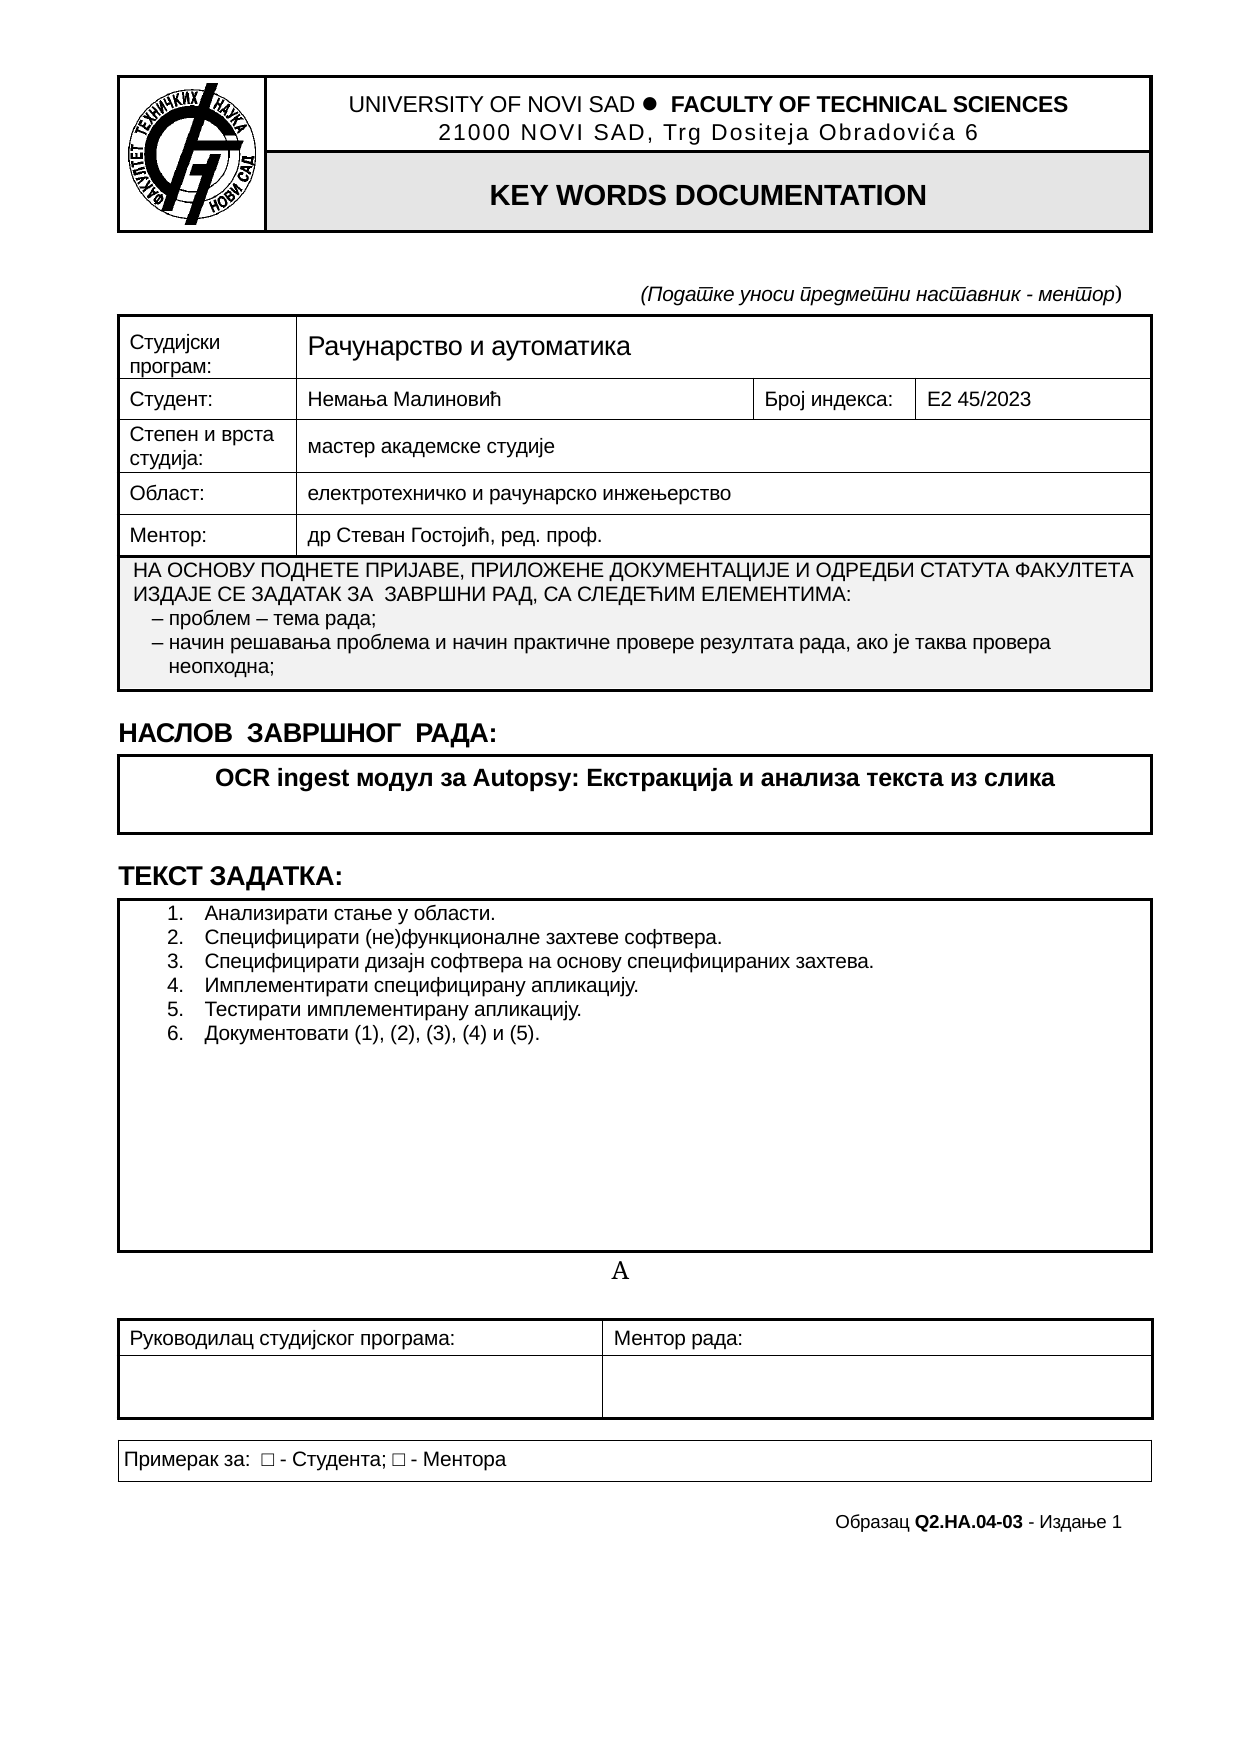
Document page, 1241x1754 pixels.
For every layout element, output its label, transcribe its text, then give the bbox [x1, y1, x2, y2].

table_cell НА ОСНОВУ ПОДНЕТЕ ПРИЈАВЕ, ПРИЛОЖЕНЕ ДОКУМЕНТАЦИЈЕ И ОДРЕДБИ СТАТУТА ФАКУЛТЕТА ИЗДАЈЕ СЕ ЗАДАТАК ЗА ЗАВРШНИ РАД, СА СЛЕДЕЋИМ ЕЛЕМЕНТИМА: – проблем – тема рада; – начин решавања проблема и начин практичне провере резултата рада, ако је таква провера неопходна; [120, 558, 1150, 688]
text Образац Q2.НА.04-03 - Издање 1 [118, 1511, 1122, 1532]
table_cell Ментор: [120, 515, 296, 555]
table_cell Немања Малиновић [297, 379, 753, 419]
table_cell [603, 1356, 1151, 1417]
table_cell Е2 45/2023 [916, 379, 1150, 419]
table_cell Област: [120, 473, 296, 513]
table_header Примерак за: □ - Студента; □ - Ментора [119, 1441, 1151, 1481]
table_header Ментор рада: [603, 1321, 1151, 1355]
table_cell Студент: [120, 379, 296, 419]
table_cell др Стеван Гостојић, ред. проф. [297, 515, 1150, 555]
text (Податке уноси предметни наставник - ментор) [118, 279, 1122, 308]
text НАСЛОВ ЗАВРШНОГ РАДА: [118, 717, 1122, 748]
table_header Анализирати стање у области. Специфицирати (не)функционалне захтеве софтвера. Специфицирати дизајн софтвера на основу специфицираних захтева. Имплементирати специфицирану апликацију. Тестирати имплементирану апликацију. Документовати (1), (2), (3), (4) и (5). [120, 901, 1150, 1250]
table_header OCR ingest модул за Autopsy: Екстракција и анализа текста из слика [120, 757, 1150, 832]
text ТЕКСТ ЗАДАТКА: [118, 860, 1122, 892]
table_cell мастер академске студије [297, 420, 1150, 472]
table_header Студијски програм: [120, 317, 296, 378]
table_cell Број индекса: [754, 379, 915, 419]
table_cell [120, 1356, 602, 1417]
table_cell електротехничко и рачунарско инжењерство [297, 473, 1150, 513]
text а [118, 1253, 1122, 1287]
table_header Рачунарство и аутоматика [297, 317, 1150, 378]
table_cell Степен и врста студија: [120, 420, 296, 472]
table_header Руководилац студијског програма: [120, 1321, 602, 1355]
